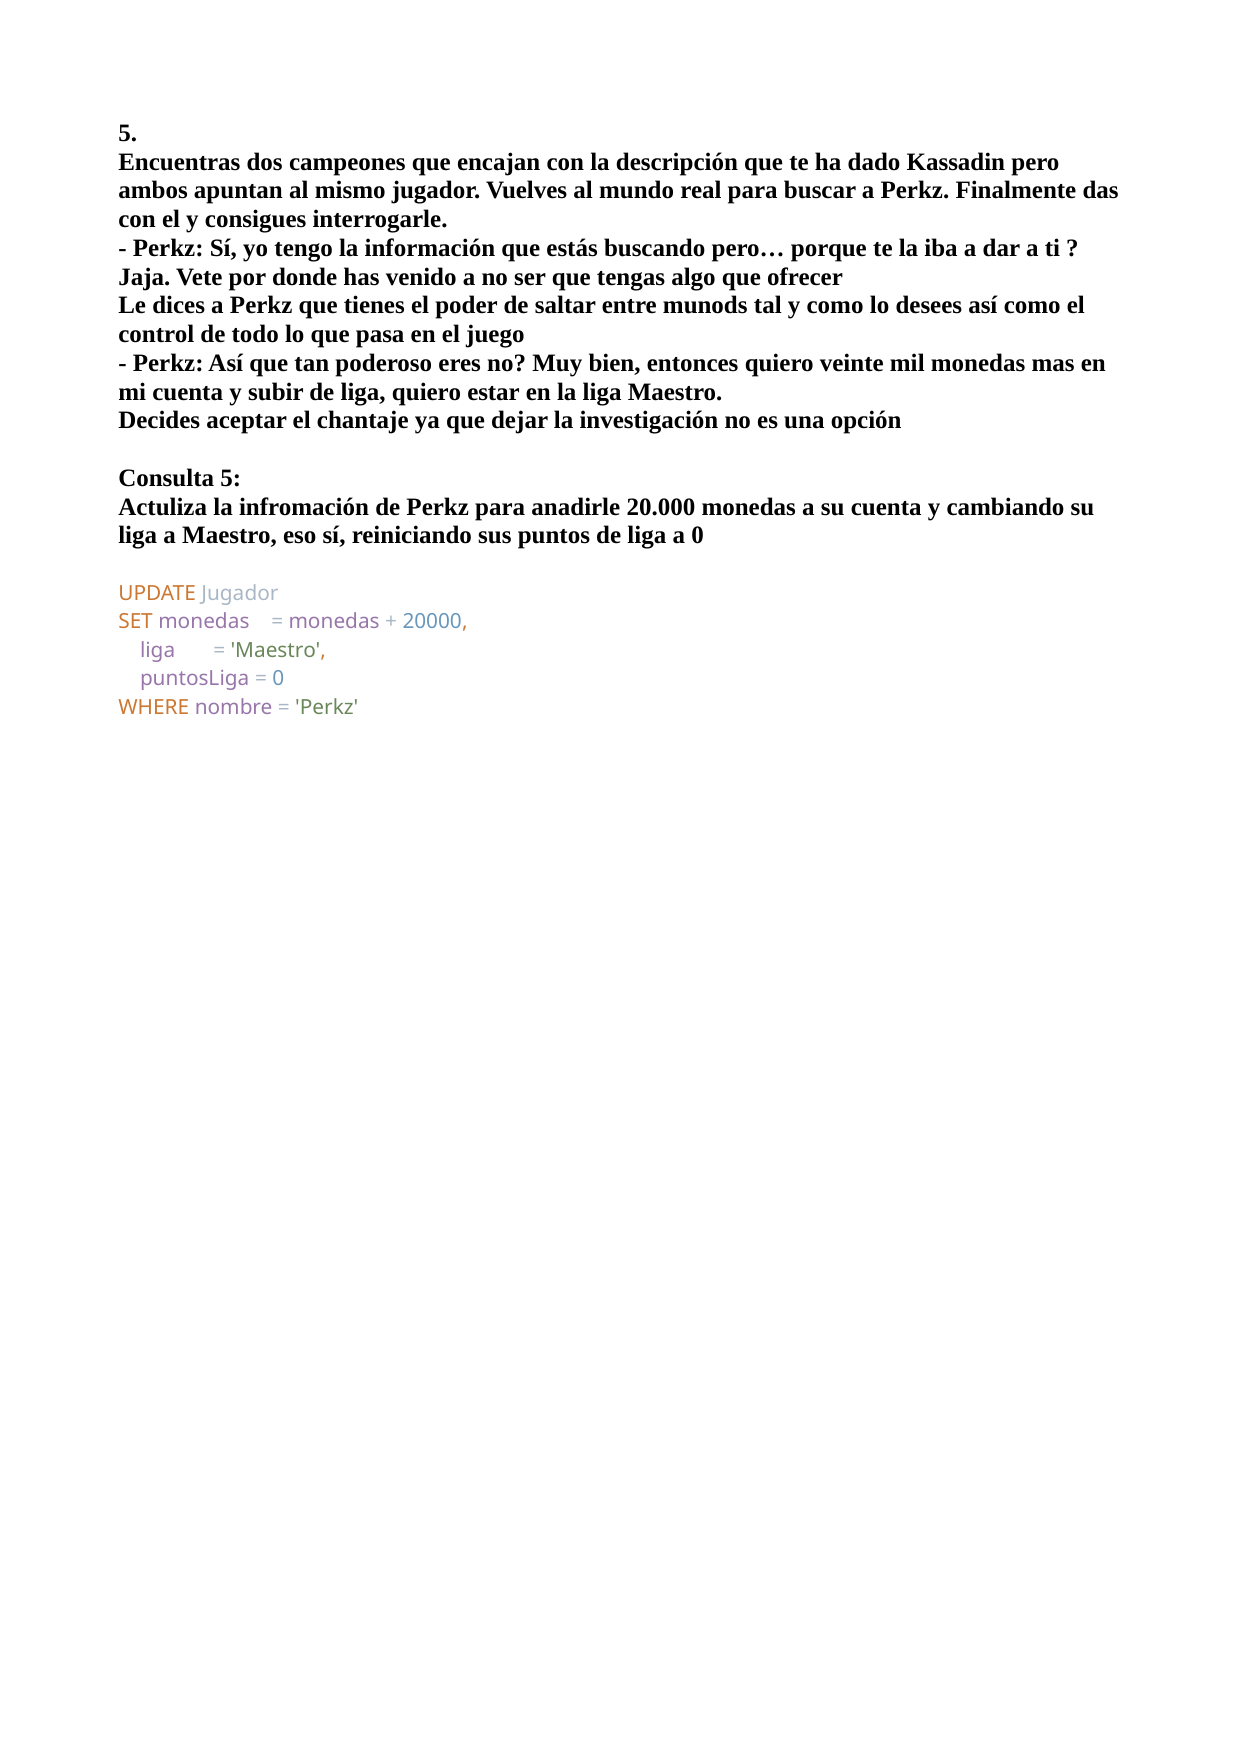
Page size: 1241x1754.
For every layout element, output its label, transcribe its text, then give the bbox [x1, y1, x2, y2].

text 5. [118, 118, 1122, 147]
text - Perkz: Sí, yo tengo la información que estás buscando pero… porque te la iba a dar a ti ? Jaja. Vete por donde has venido a no ser que tengas algo que ofrecer [118, 233, 1122, 291]
text UPDATE Jugador SET monedas = monedas + 20000, liga = 'Maestro', puntosLiga = 0 WHERE nombre = 'Perkz' [118, 578, 1122, 720]
text Actuliza la infromación de Perkz para anadirle 20.000 monedas a su cuenta y cambiando su liga a Maestro, eso sí, reiniciando sus puntos de liga a 0 [118, 492, 1122, 549]
text Decides aceptar el chantaje ya que dejar la investigación no es una opción [118, 406, 1122, 434]
text Encuentras dos campeones que encajan con la descripción que te ha dado Kassadin pero ambos apuntan al mismo jugador. Vuelves al mundo real para buscar a Perkz. Finalmente das con el y consigues interrogarle. [118, 147, 1122, 233]
text - Perkz: Así que tan poderoso eres no? Muy bien, entonces quiero veinte mil monedas mas en mi cuenta y subir de liga, quiero estar en la liga Maestro. [118, 348, 1122, 406]
text Le dices a Perkz que tienes el poder de saltar entre munods tal y como lo desees así como el control de todo lo que pasa en el juego [118, 291, 1122, 348]
text Consulta 5: [118, 463, 1122, 492]
